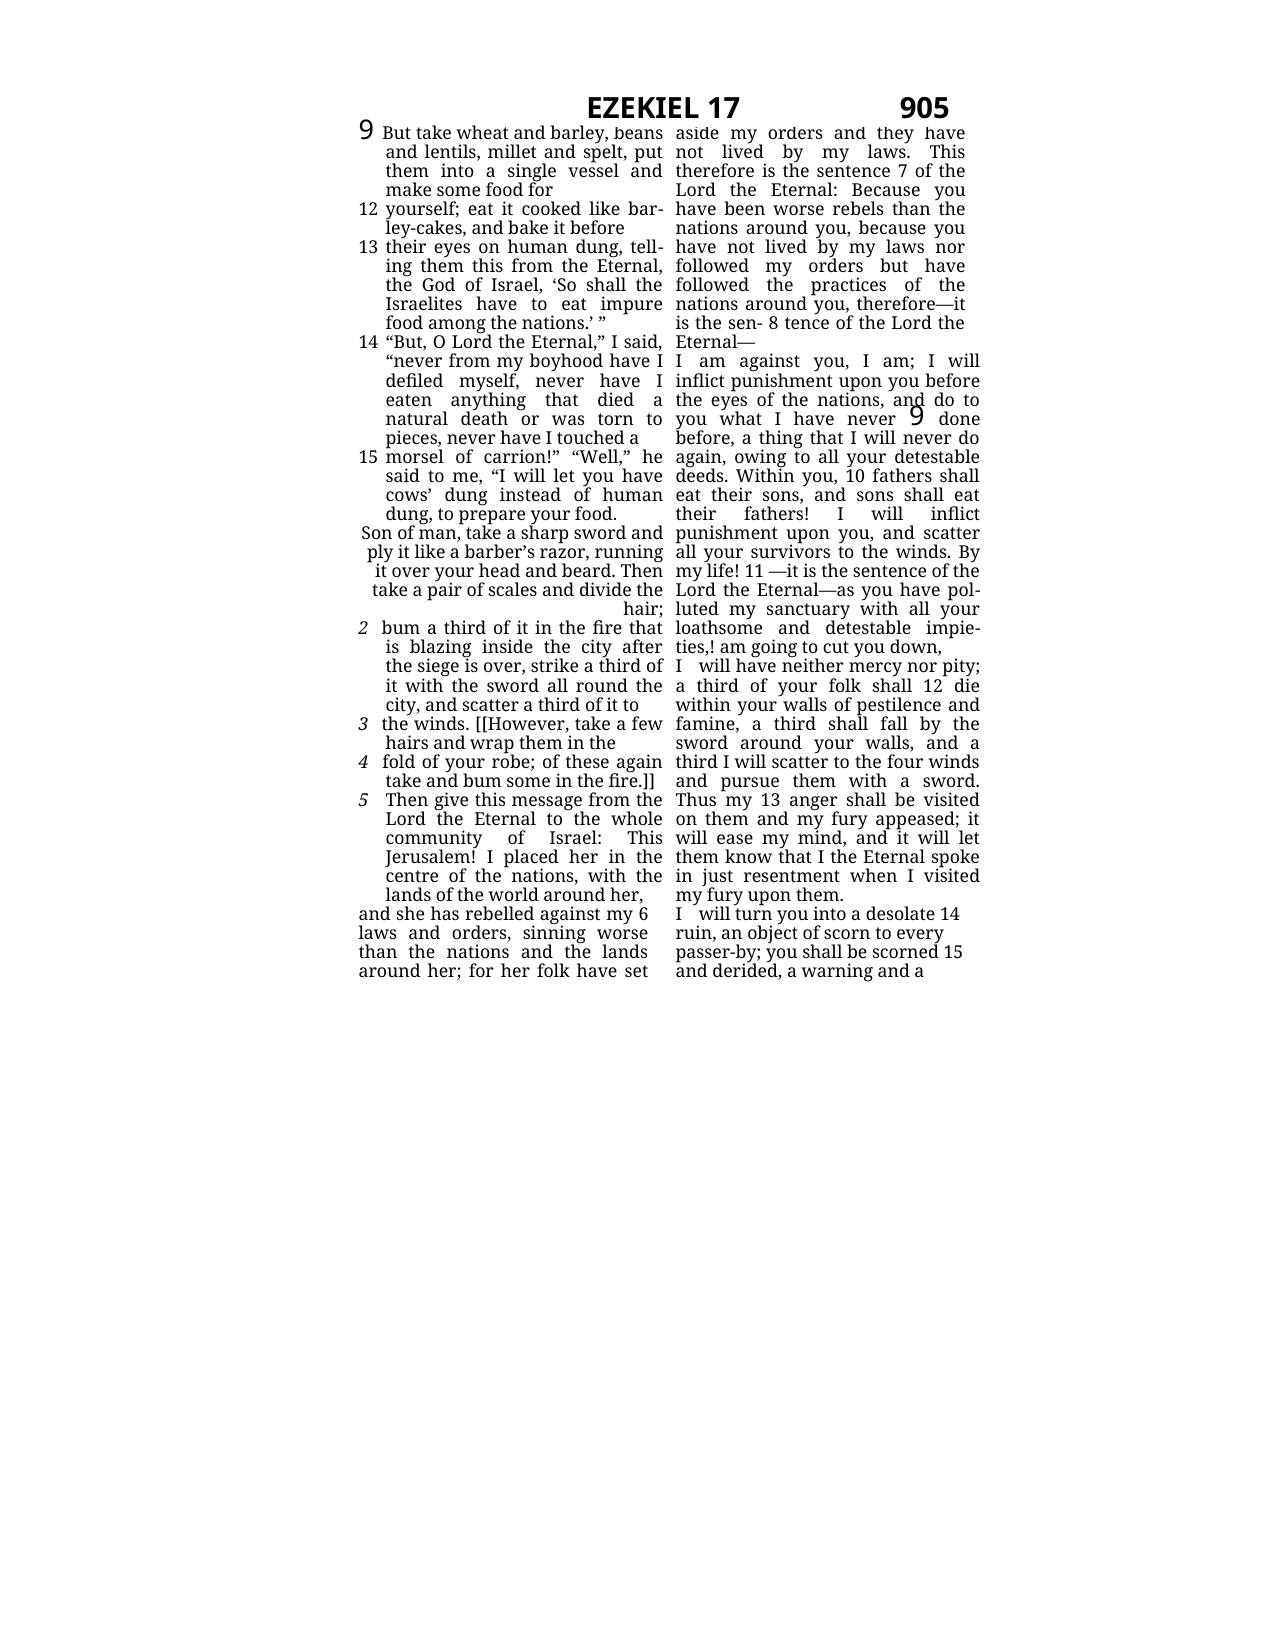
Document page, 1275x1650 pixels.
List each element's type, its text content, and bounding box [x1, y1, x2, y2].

text Son of man, take a sharp sword and ply it like a bar­ber’s razor, running it over your head and beard. Then take a pair of scales and divide the hair; [358, 524, 663, 619]
list morsel of carrion!” “Well,” he said to me, “I will let you have cows’ dung instead of human dung, to prepare your food. [358, 448, 663, 524]
list Then give this message from the Lord the Eternal to the whole community of Israel: This Jerusalem! I placed her in the centre of the nations, with the lands of the world around her, [358, 791, 663, 906]
list “But, O Lord the Eternal,” I said, “never from my boyhood have I defiled myself, never have I eaten anything that died a natural death or was torn to pieces, never have I touched a [358, 334, 663, 448]
list But take wheat and barley, beans and lentils, millet and spelt, put them into a single vessel and make some food for [358, 124, 663, 200]
text aside my orders and they have not lived by my laws. This therefore is the sentence 7 of the Lord the Eternal: Be­cause you have been worse reb­els than the nations around you, because you have not lived by my laws nor followed my orders but have followed the practices of the nations around you, therefore—it is the sen- 8 tence of the Lord the Eternal— [675, 124, 966, 353]
list their eyes on human dung, tell­ing them this from the Eternal, the God of Israel, ‘So shall the Israelites have to eat impure food among the nations.’ ” [358, 238, 663, 334]
list fold of your robe; of these again take and bum some in the fire.]] [358, 753, 663, 791]
list bum a third of it in the fire that is blazing inside the city after the siege is over, strike a third of it with the sword all round the city, and scatter a third of it to [358, 619, 663, 715]
list am against you, I am; I will inflict punishment upon you before the eyes of the nations, and do to you what I have never 9 done before, a thing that I will never do again, owing to all your detestable deeds. Within you, 10 fathers shall eat their sons, and sons shall eat their fathers! I will inflict punishment upon you, and scatter all your survivors to the winds. By my life! 11 —it is the sentence of the Lord the Eternal—as you have pol­luted my sanctuary with all your loathsome and detestable impie­ties,! am going to cut you down, [675, 353, 980, 658]
text and she has rebelled against my 6 laws and orders, sinning worse than the nations and the lands around her; for her folk have set [358, 906, 649, 982]
list yourself; eat it cooked like bar­ley-cakes, and bake it before [358, 200, 663, 238]
list the winds. [[However, take a few hairs and wrap them in the [358, 715, 663, 753]
list will have neither mercy nor pity; a third of your folk shall 12 die within your walls of pesti­lence and famine, a third shall fall by the sword around your walls, and a third I will scatter to the four winds and pursue them with a sword. Thus my 13 anger shall be visited on them and my fury appeased; it will ease my mind, and it will let them know that I the Eternal spoke in just resentment when I visited my fury upon them. [675, 658, 980, 906]
list will turn you into a desolate 14 ruin, an object of scorn to every passer-by; you shall be scorned 15 and derided, a warning and a [675, 906, 980, 982]
